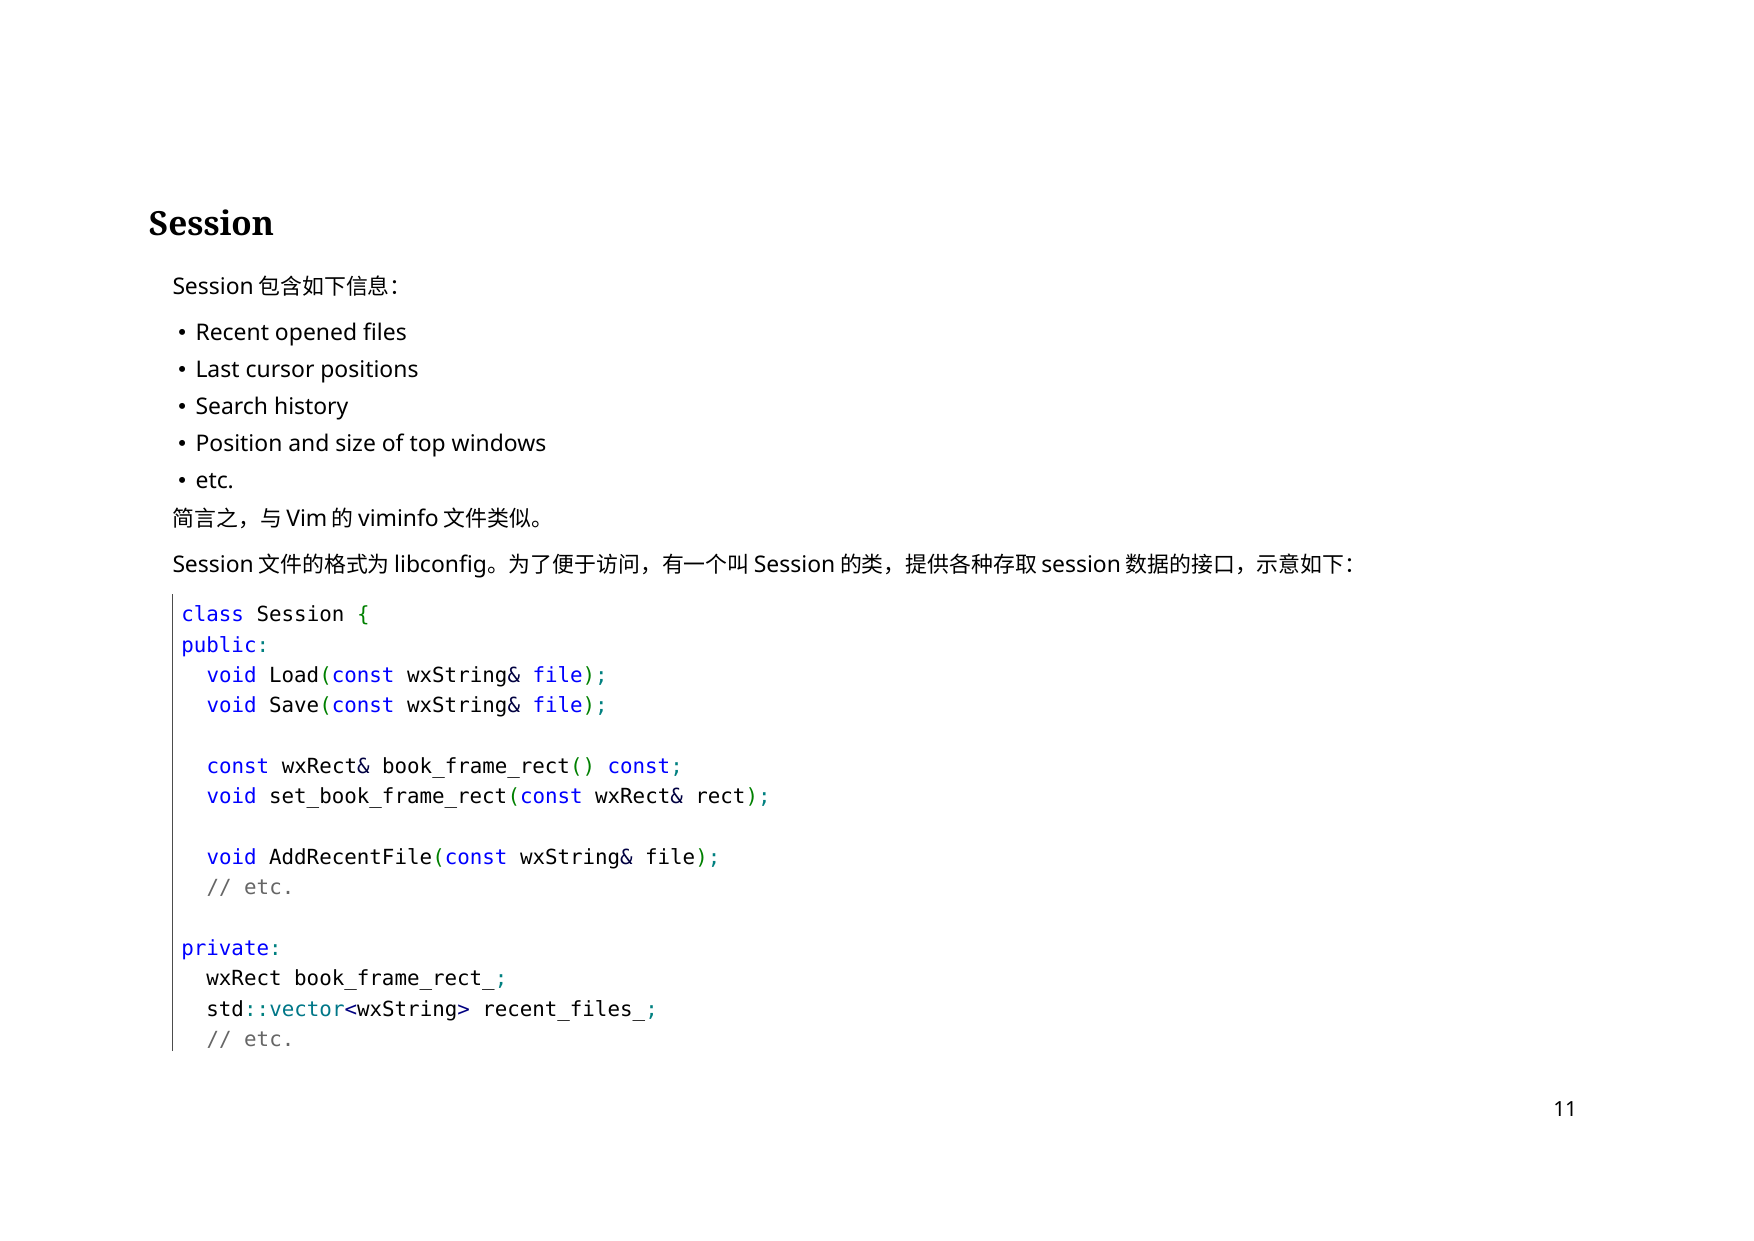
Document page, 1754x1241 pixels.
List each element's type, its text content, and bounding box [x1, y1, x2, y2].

list Last cursor positions [178, 353, 1577, 384]
text void AddRecentFile(const wxString& file); [173, 836, 1577, 866]
text // etc. [173, 866, 1577, 899]
list Search history [178, 390, 1577, 421]
list Recent opened files [178, 315, 1577, 347]
text Session包含如下信息： [148, 269, 1577, 301]
text wxRect book_frame_rect_; [173, 957, 1577, 988]
list etc. [178, 464, 1577, 495]
text private: [173, 927, 1577, 957]
text const wxRect& book_frame_rect() const; [173, 745, 1577, 776]
title Session [148, 200, 1577, 246]
text void Save(const wxString& file); [173, 684, 1577, 718]
text class Session { [173, 594, 1577, 624]
text // etc. [173, 1018, 1577, 1051]
text void Load(const wxString& file); [173, 654, 1577, 684]
list Position and size of top windows [178, 427, 1577, 458]
text Session文件的格式为libconfig。为了便于访问，有一个叫Session的类，提供各种存取session数据的接口，示意如下： [148, 547, 1577, 580]
text void set_book_frame_rect(const wxRect& rect); [173, 776, 1577, 809]
text 简言之，与Vim的viminfo文件类似。 [148, 501, 1577, 533]
text std::vector<wxString> recent_files_; [173, 988, 1577, 1018]
text public: [173, 624, 1577, 654]
